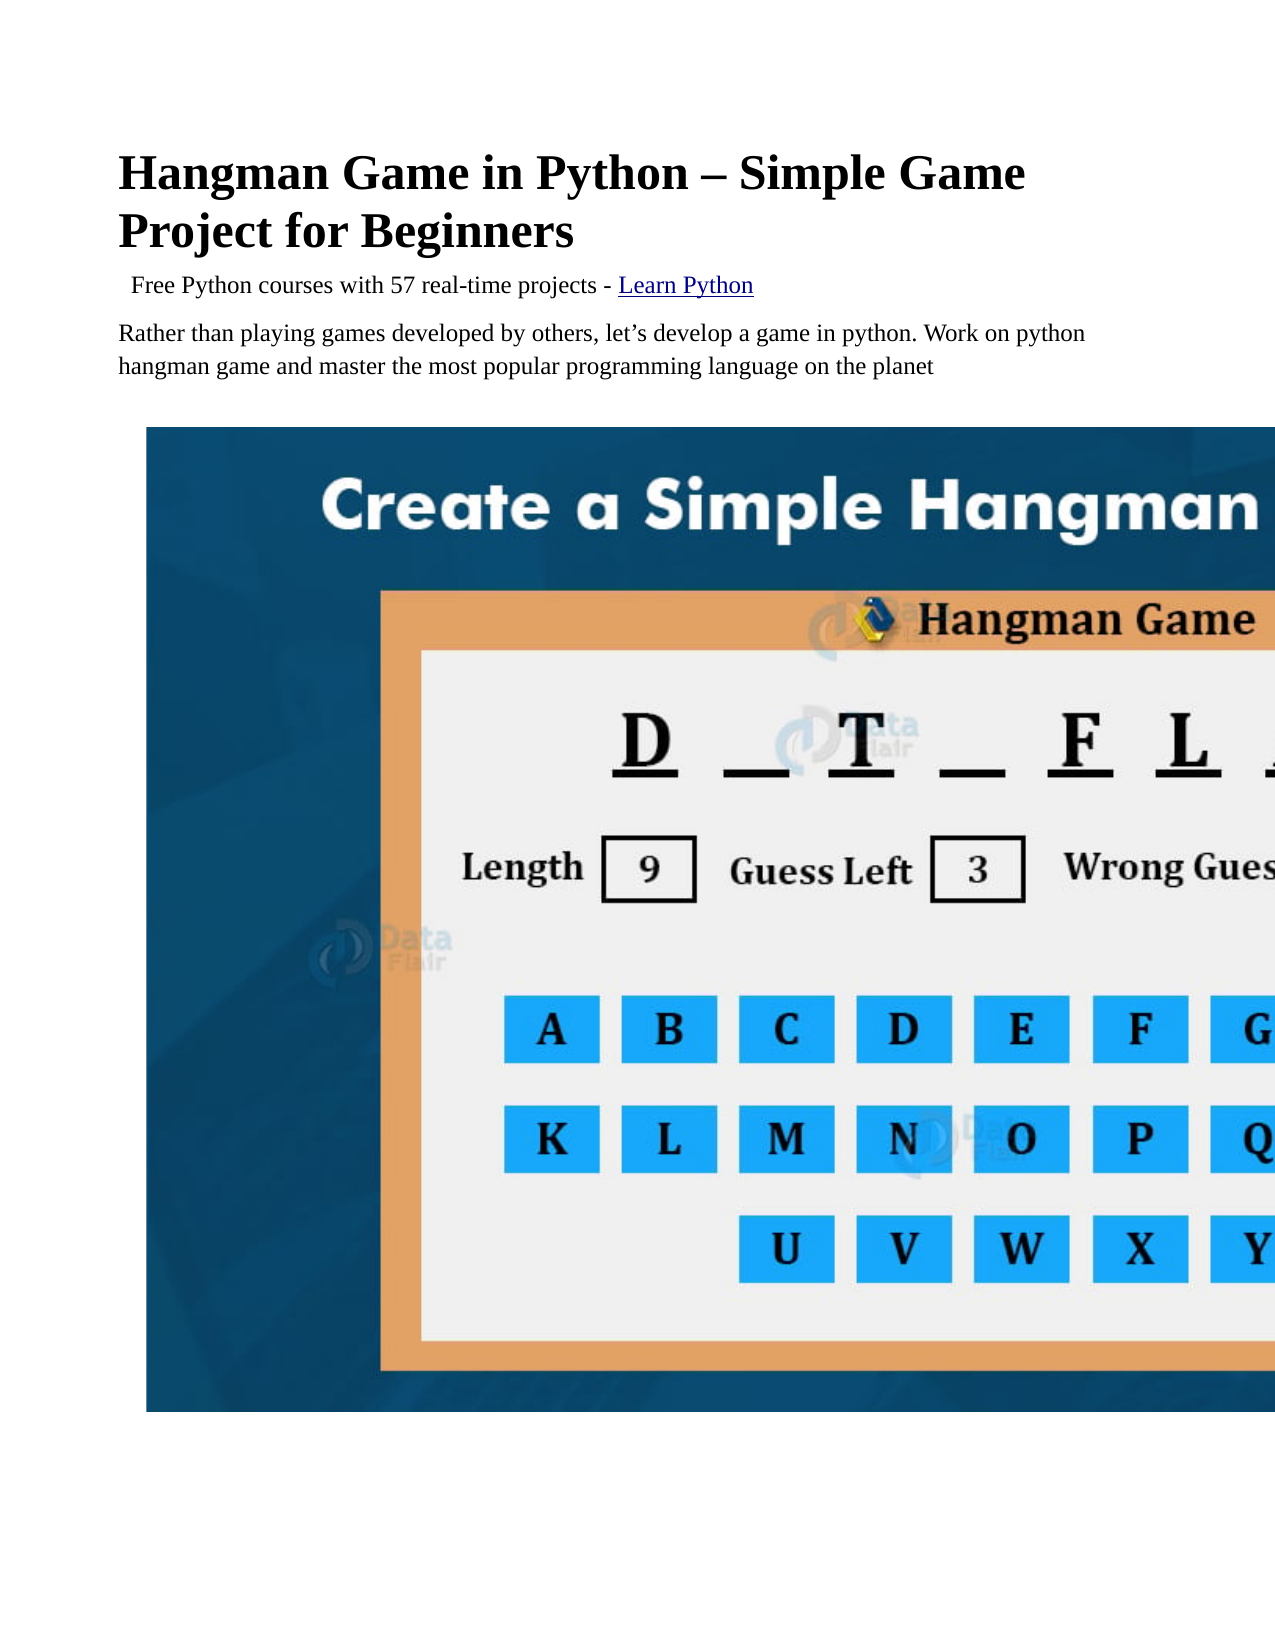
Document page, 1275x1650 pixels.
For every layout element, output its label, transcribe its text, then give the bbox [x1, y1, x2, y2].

picture [146, 427, 1275, 1412]
subtitle Hangman Game in Python – Simple Game Project for Beginners [118, 143, 1157, 258]
text Free Python courses with 57 real-time projects - Learn Python [131, 271, 1144, 299]
text Rather than playing games developed by others, let’s develop a game in python. Work on python hangman game and master the most popular programming language on the planet [118, 318, 1157, 380]
